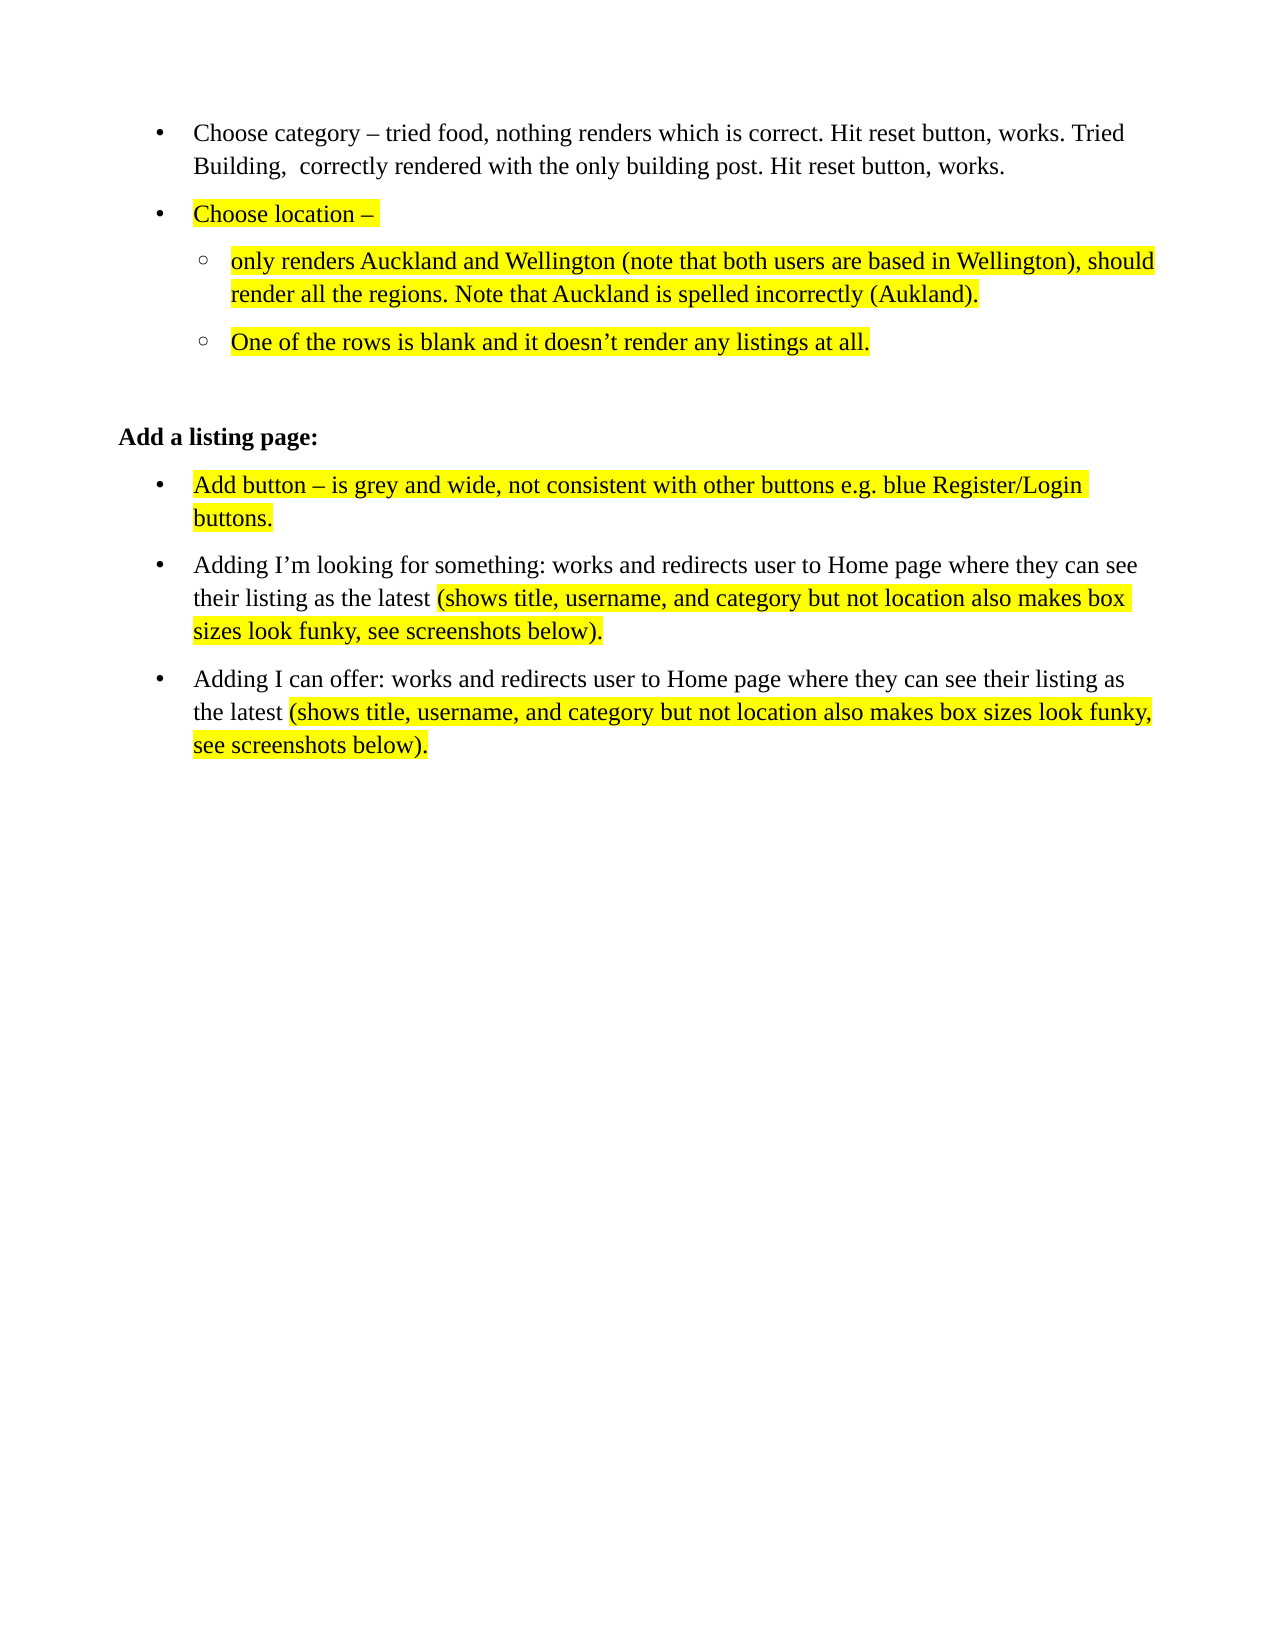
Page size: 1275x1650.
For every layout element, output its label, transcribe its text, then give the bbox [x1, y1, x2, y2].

list Add button – is grey and wide, not consistent with other buttons e.g. blue Register/Login buttons. [156, 470, 1157, 532]
list Adding I’m looking for something: works and redirects user to Home page where they can see their listing as the latest (shows title, username, and category but not location also makes box sizes look funky, see screenshots below). [156, 550, 1157, 645]
list One of the rows is blank and it doesn’t render any listings at all. [193, 327, 1157, 356]
list Choose location – [156, 199, 1157, 227]
list only renders Auckland and Wellington (note that both users are based in Wellington), should render all the regions. Note that Auckland is spelled incorrectly (Aukland). [193, 246, 1157, 308]
list Adding I can offer: works and redirects user to Home page where they can see their listing as the latest (shows title, username, and category but not location also makes box sizes look funky, see screenshots below). [156, 664, 1157, 759]
text Add a listing page: [118, 422, 1157, 451]
list Choose category – tried food, nothing renders which is correct. Hit reset button, works. Tried Building, correctly rendered with the only building post. Hit reset button, works. [156, 118, 1157, 180]
